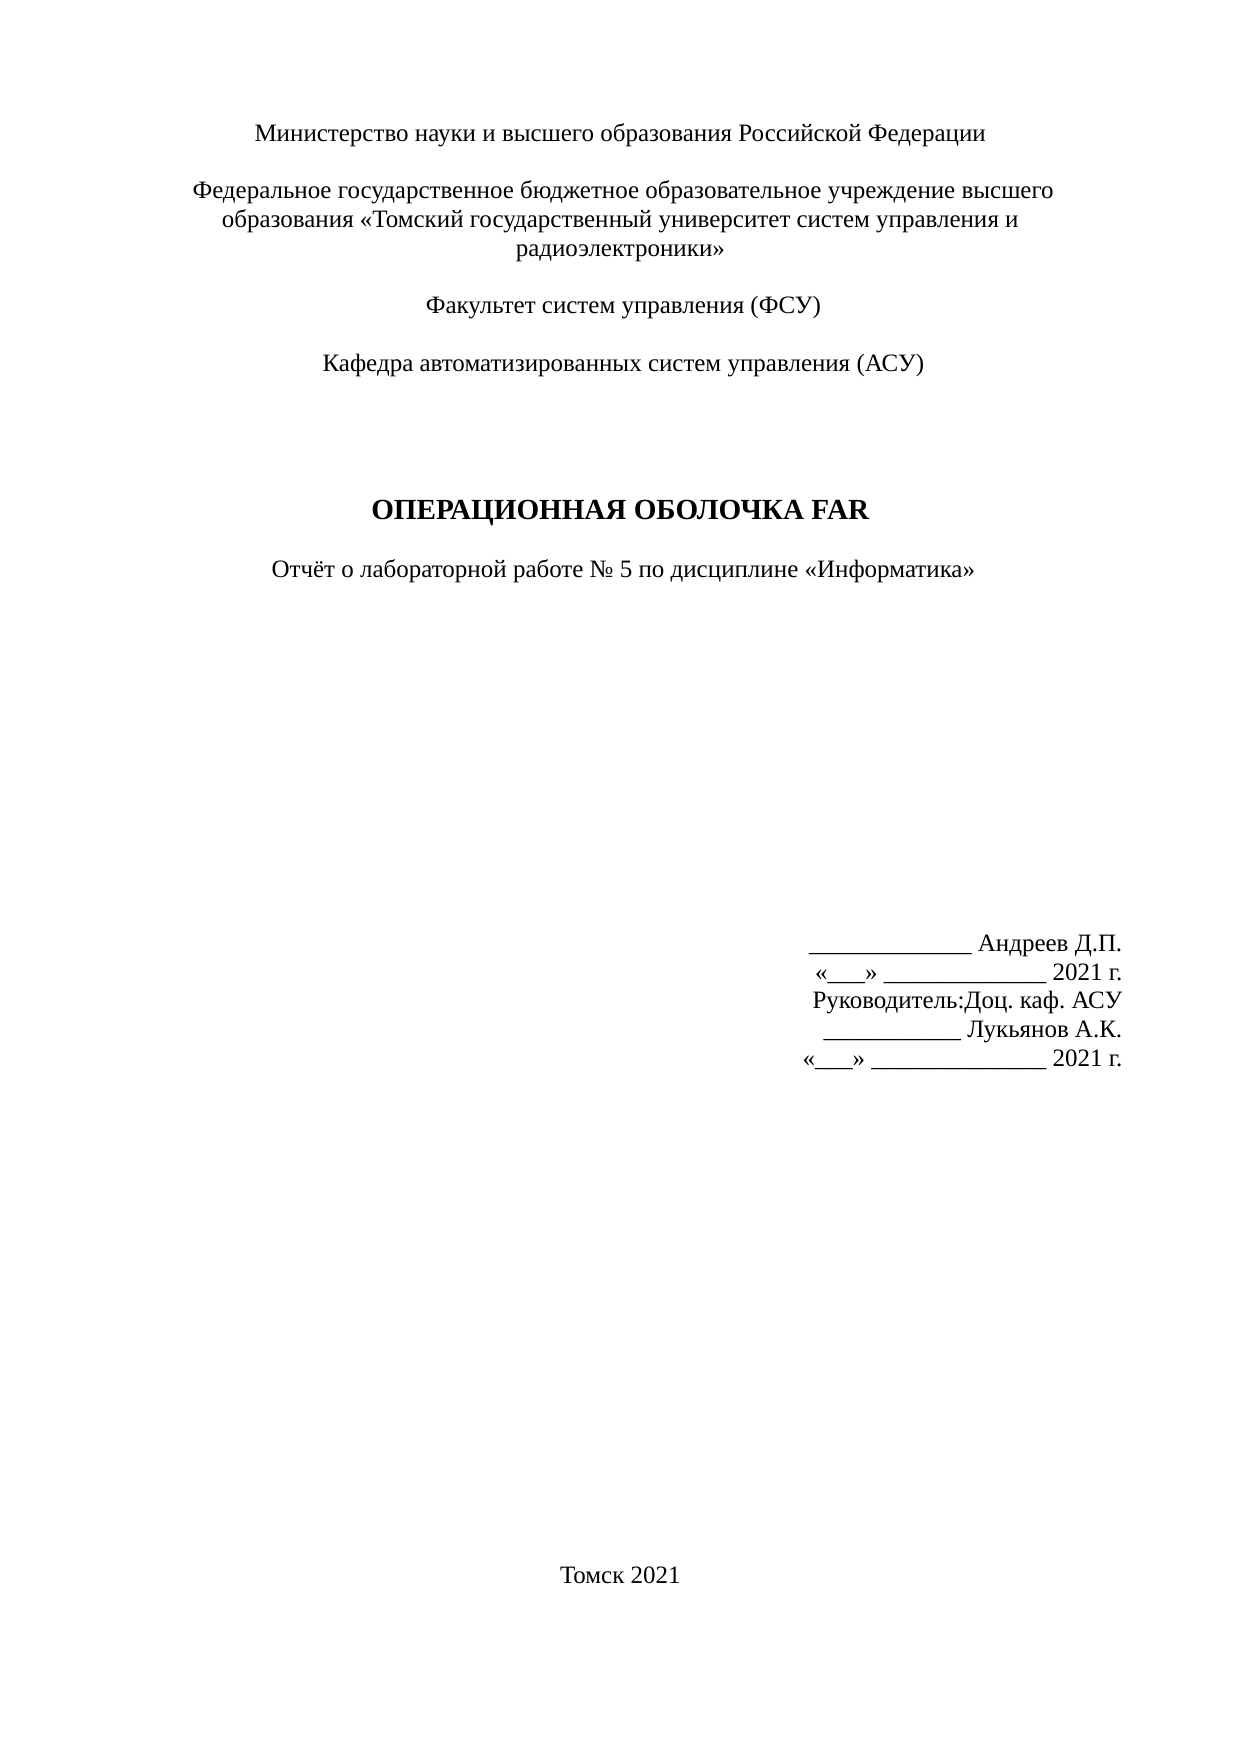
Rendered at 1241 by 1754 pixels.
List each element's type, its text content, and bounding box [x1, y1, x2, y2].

text «___» _____________ 2021 г. [118, 957, 1122, 985]
text _____________ Андреев Д.П. [118, 928, 1122, 957]
text «___» ______________ 2021 г. [118, 1043, 1122, 1072]
text Факультет систем управления (ФСУ) [118, 291, 1122, 319]
text Кафедра автоматизированных систем управления (АСУ) [118, 348, 1122, 377]
text Руководитель:Доц. каф. АСУ [118, 985, 1122, 1014]
text Министерство науки и высшего образования Российской Федерации [118, 118, 1122, 147]
text Федеральное государственное бюджетное образовательное учреждение высшего образования «Томский государственный университет систем управления и радиоэлектроники» [118, 176, 1122, 262]
text Томск 2021 [118, 1560, 1122, 1589]
text ОПЕРАЦИОННАЯ ОБОЛОЧКА FAR [118, 492, 1122, 525]
text Отчёт о лабораторной работе № 5 по дисциплине «Информатика» [118, 554, 1122, 583]
text ___________ Лукьянов А.К. [118, 1014, 1122, 1043]
